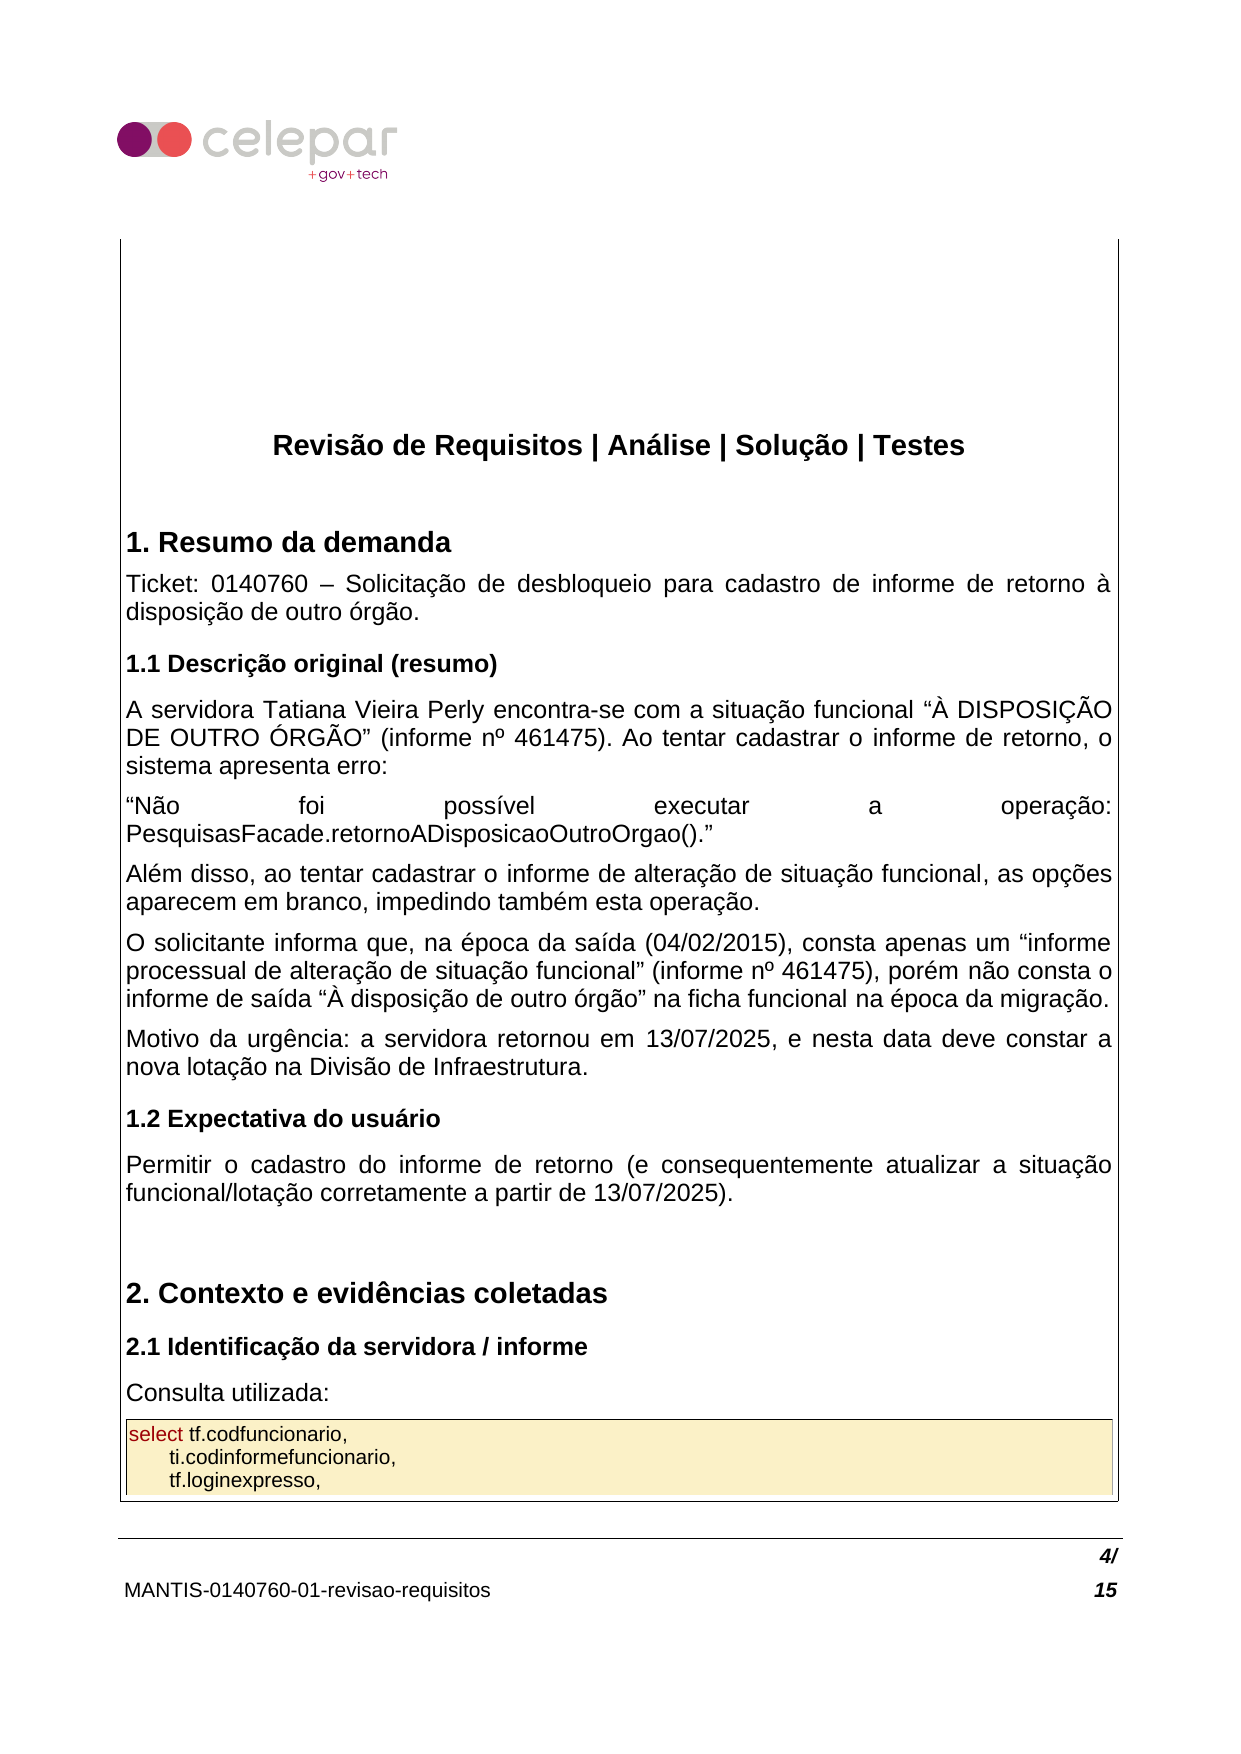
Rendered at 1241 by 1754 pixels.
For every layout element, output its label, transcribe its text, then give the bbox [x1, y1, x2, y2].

picture [117, 120, 398, 182]
table_cell Revisão de Requisitos | Análise | Solução | Testes 1. Resumo da demanda Ticket: 0140760 – Solicitação de desbloqueio para cadastro de informe de retorno à disposição de outro órgão. 1.1 Descrição original (resumo) A servidora Tatiana Vieira Perly encontra-se com a situação funcional “À DISPOSIÇÃO DE OUTRO ÓRGÃO” (informe nº 461475). Ao tentar cadastrar o informe de retorno, o sistema apresenta erro: “Não foi possível executar a operação: PesquisasFacade.retornoADisposicaoOutroOrgao().” Além disso, ao tentar cadastrar o informe de alteração de situação funcional, as opções aparecem em branco, impedindo também esta operação. O solicitante informa que, na época da saída (04/02/2015), consta apenas um “informe processual de alteração de situação funcional” (informe nº 461475), porém não consta o informe de saída “À disposição de outro órgão” na ficha funcional na época da migração. Motivo da urgência: a servidora retornou em 13/07/2025, e nesta data deve constar a nova lotação na Divisão de Infraestrutura. 1.2 Expectativa do usuário Permitir o cadastro do informe de retorno (e consequentemente atualizar a situação funcional/lotação corretamente a partir de 13/07/2025). 2. Contexto e evidências coletadas 2.1 Identificação da servidora / informe Consulta utilizada: select tf.codfuncionario, ti.codinformefuncionario, tf.loginexpresso, [121, 239, 1118, 1501]
